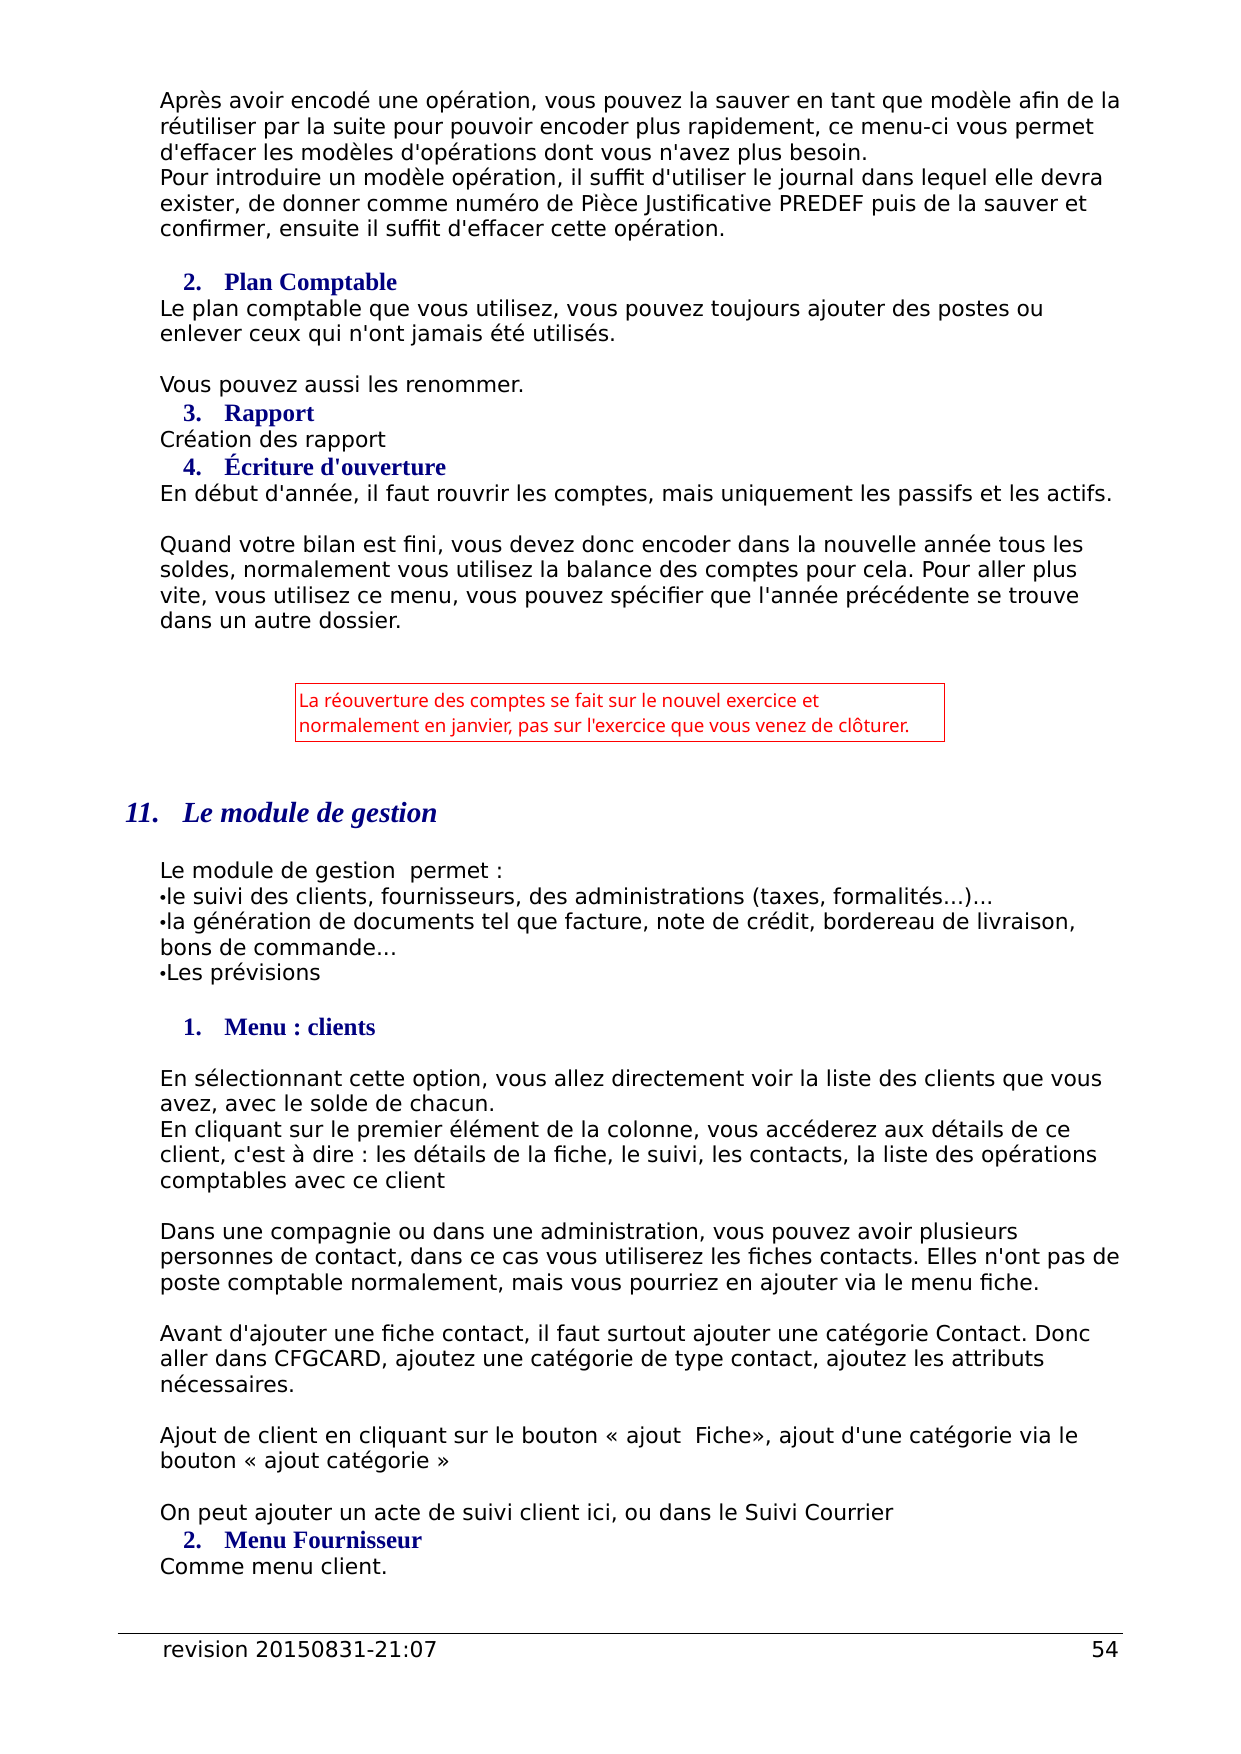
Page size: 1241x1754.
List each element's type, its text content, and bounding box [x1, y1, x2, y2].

subtitle Menu : clients [177, 1012, 1123, 1040]
text Dans une compagnie ou dans une administration, vous pouvez avoir plusieurs personnes de contact, dans ce cas vous utiliserez les fiches contacts. Elles n'ont pas de poste comptable normalement, mais vous pourriez en ajouter via le menu fiche. [159, 1219, 1123, 1296]
text Quand votre bilan est fini, vous devez donc encoder dans la nouvelle année tous les soldes, normalement vous utilisez la balance des comptes pour cela. Pour aller plus vite, vous utilisez ce menu, vous pouvez spécifier que l'année précédente se trouve dans un autre dossier. [159, 532, 1123, 634]
subtitle Le module de gestion [117, 795, 1123, 829]
text Après avoir encodé une opération, vous pouvez la sauver en tant que modèle afin de la réutiliser par la suite pour pouvoir encoder plus rapidement, ce menu-ci vous permet d'effacer les modèles d'opérations dont vous n'avez plus besoin. [159, 88, 1123, 165]
list Les prévisions [159, 961, 1123, 986]
subtitle Plan Comptable [177, 267, 1123, 296]
text Ajout de client en cliquant sur le bouton « ajout Fiche», ajout d'une catégorie via le bouton « ajout catégorie » [159, 1423, 1123, 1474]
text En sélectionnant cette option, vous allez directement voir la liste des clients que vous avez, avec le solde de chacun. [159, 1066, 1123, 1117]
text Vous pouvez aussi les renommer. [159, 372, 1123, 398]
text La réouverture des comptes se fait sur le nouvel exercice et normalement en janvier, pas sur l'exercice que vous venez de clôturer. [296, 684, 944, 741]
text Le plan comptable que vous utilisez, vous pouvez toujours ajouter des postes ou enlever ceux qui n'ont jamais été utilisés. [159, 296, 1123, 347]
list la génération de documents tel que facture, note de crédit, bordereau de livraison, bons de commande... [159, 909, 1123, 961]
text Avant d'ajouter une fiche contact, il faut surtout ajouter une catégorie Contact. Donc aller dans CFGCARD, ajoutez une catégorie de type contact, ajoutez les attributs nécessaires. [159, 1321, 1123, 1398]
text Comme menu client. [159, 1554, 1123, 1579]
list le suivi des clients, fournisseurs, des administrations (taxes, formalités...)... [159, 884, 1123, 909]
text On peut ajouter un acte de suivi client ici, ou dans le Suivi Courrier [159, 1500, 1123, 1525]
text En cliquant sur le premier élément de la colonne, vous accéderez aux détails de ce client, c'est à dire : les détails de la fiche, le suivi, les contacts, la liste des opérations comptables avec ce client [159, 1117, 1123, 1193]
text Pour introduire un modèle opération, il suffit d'utiliser le journal dans lequel elle devra exister, de donner comme numéro de Pièce Justificative PREDEF puis de la sauver et confirmer, ensuite il suffit d'effacer cette opération. [159, 165, 1123, 242]
subtitle Menu Fournisseur [177, 1525, 1123, 1554]
subtitle Rapport [177, 398, 1123, 427]
text Création des rapport [159, 427, 1123, 452]
text En début d'année, il faut rouvrir les comptes, mais uniquement les passifs et les actifs. [159, 481, 1123, 507]
subtitle Écriture d'ouverture [177, 452, 1123, 481]
text Le module de gestion permet : [159, 858, 1123, 884]
